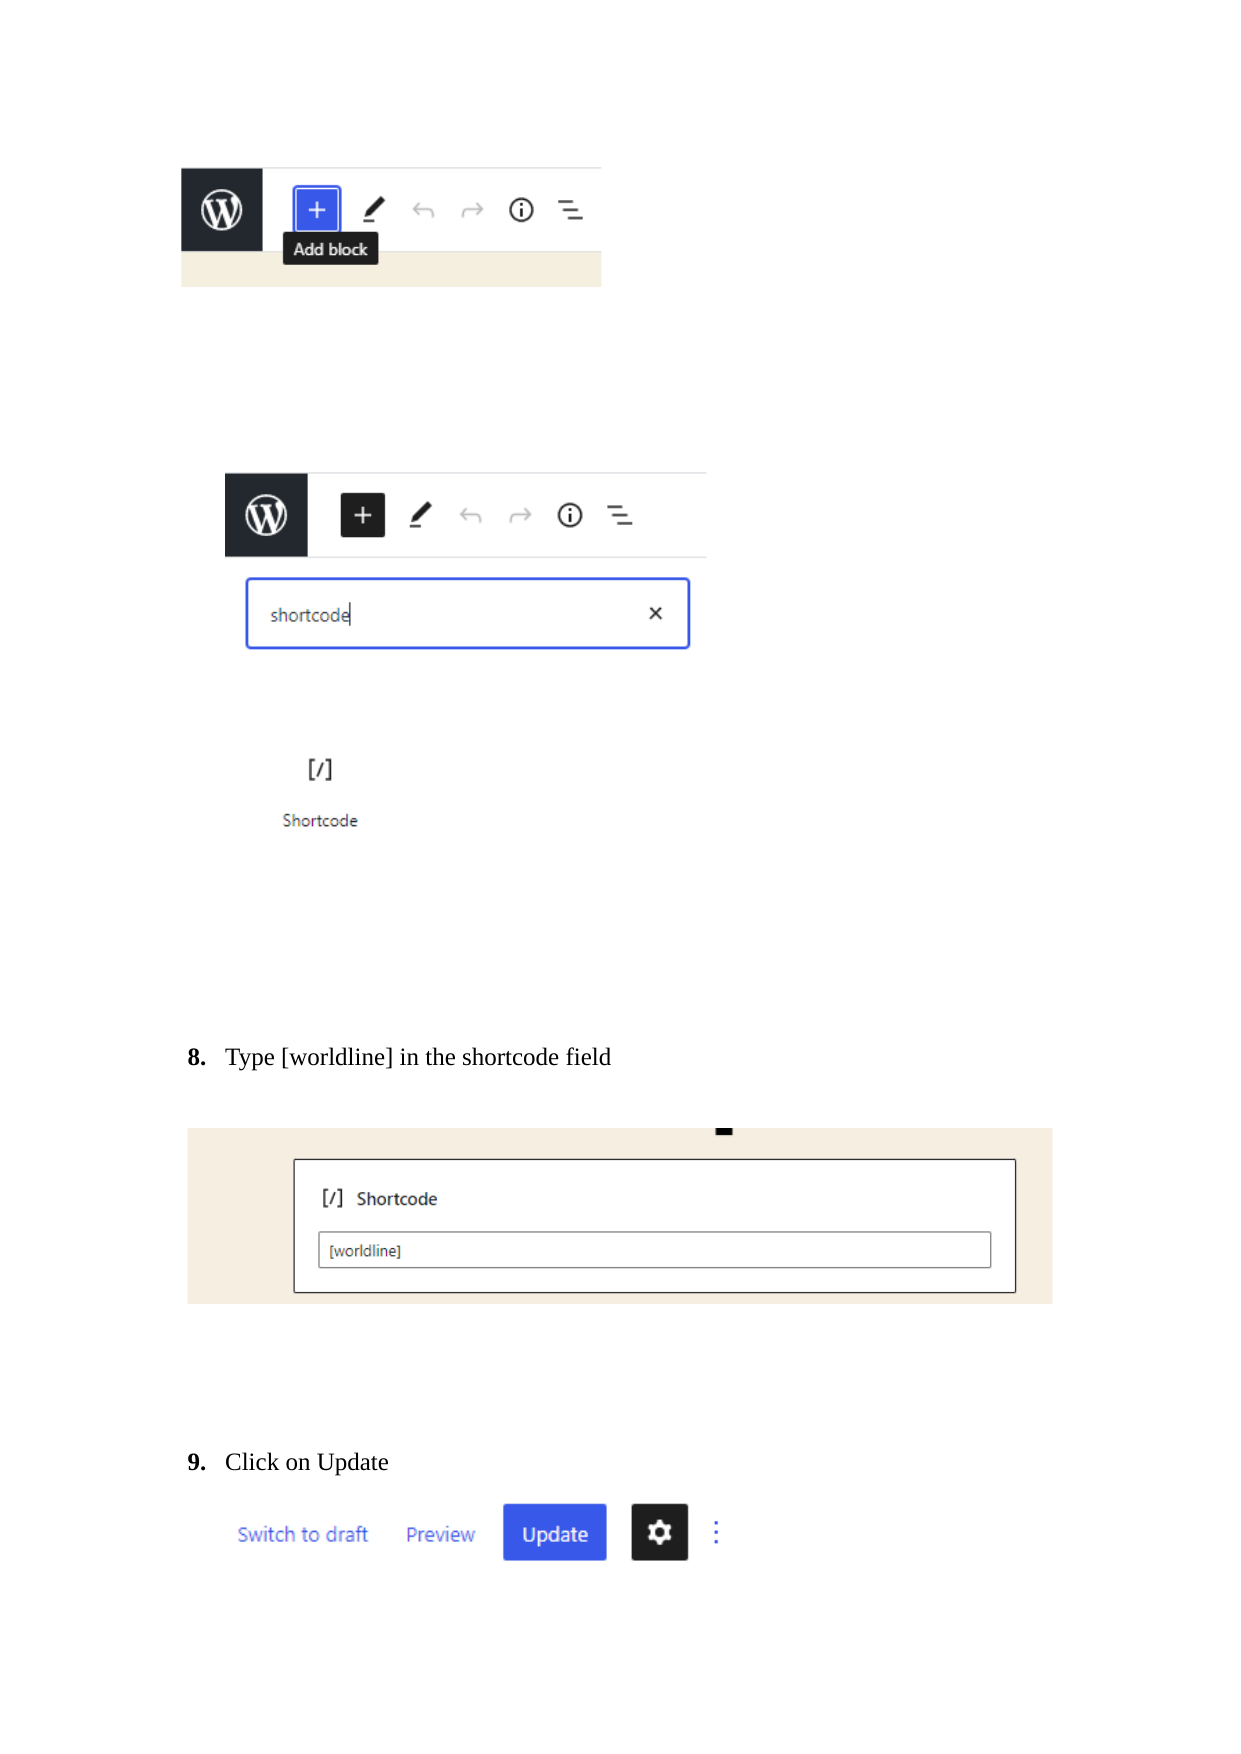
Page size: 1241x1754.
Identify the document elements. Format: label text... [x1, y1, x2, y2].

picture [231, 1490, 750, 1575]
picture [181, 166, 602, 287]
picture [187, 1128, 1053, 1304]
list Type [worldline] in the shortcode field [187, 1042, 1090, 1071]
list Click on Update [187, 1447, 1090, 1476]
picture [225, 471, 707, 857]
